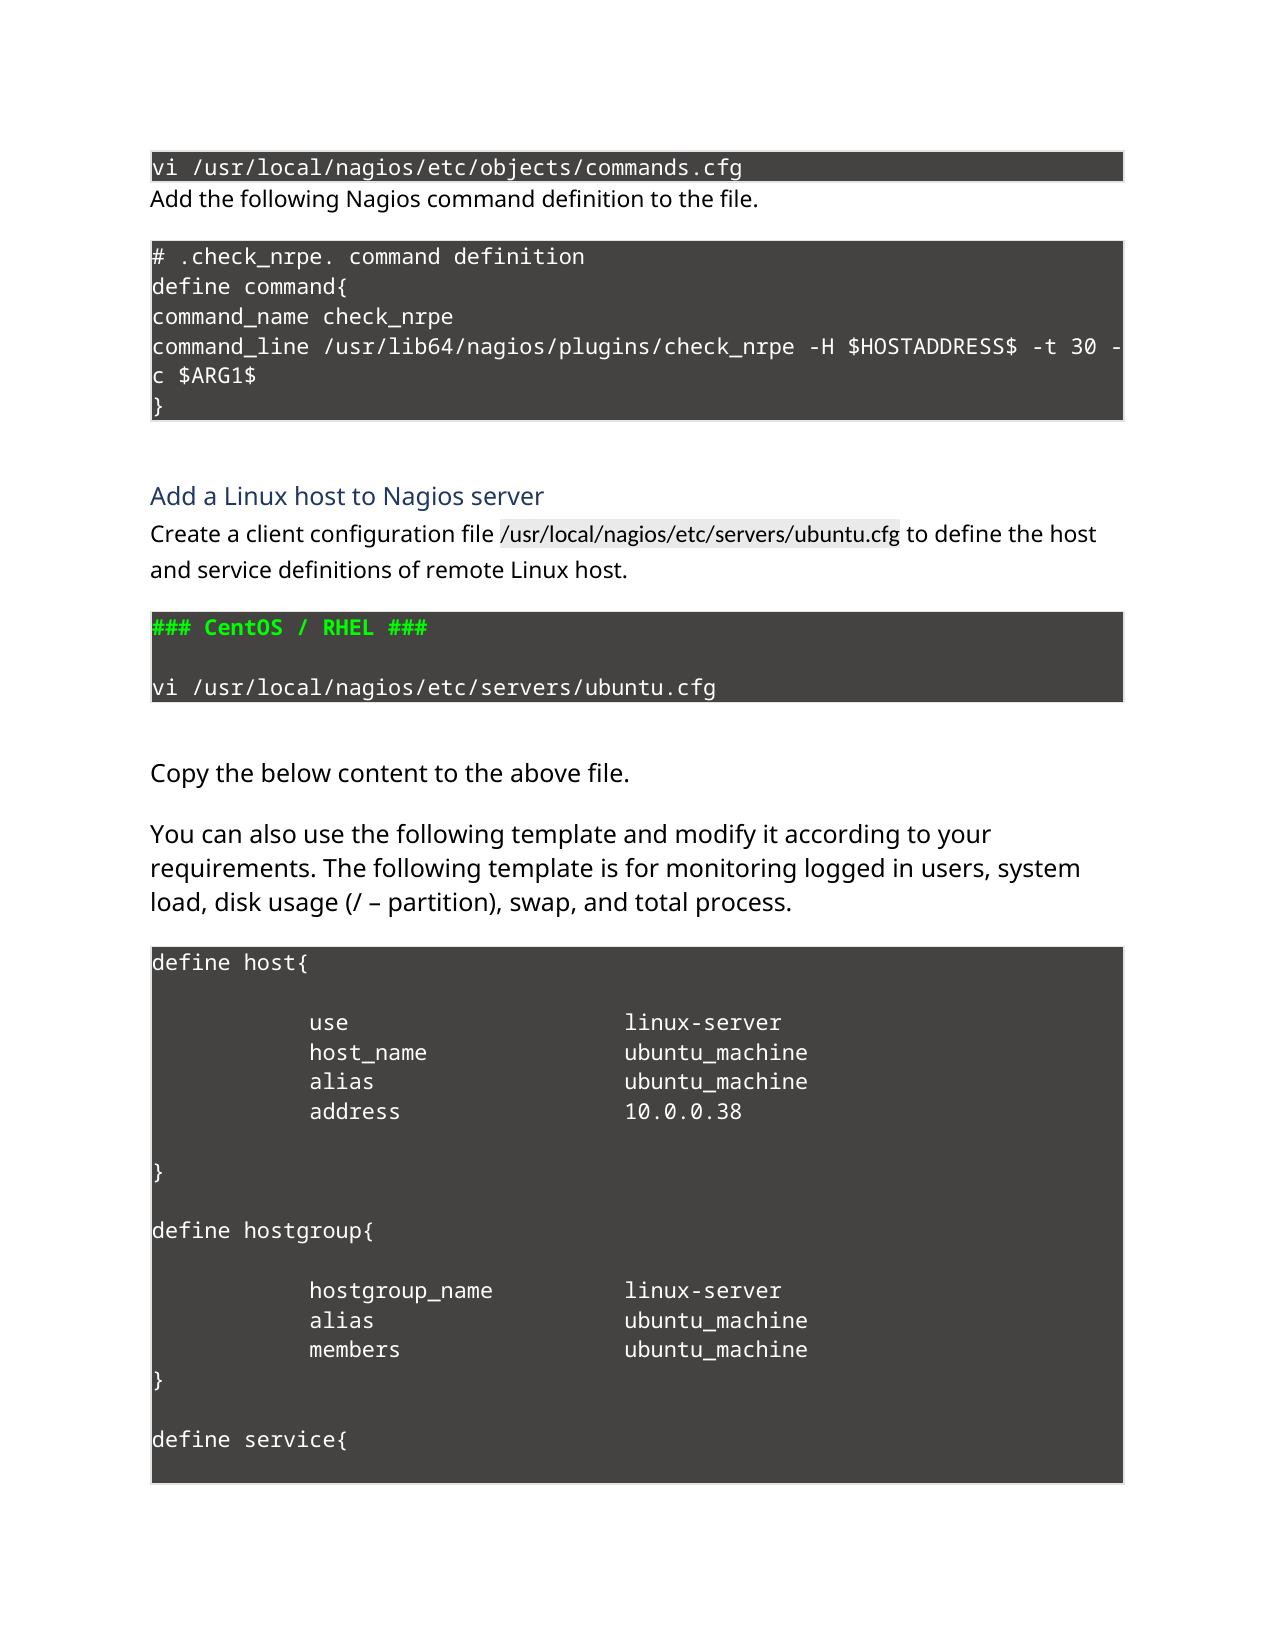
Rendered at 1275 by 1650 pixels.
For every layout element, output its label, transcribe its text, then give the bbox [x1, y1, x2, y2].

text alias ubuntu_machine [152, 1303, 1123, 1333]
text use linux-server [152, 1005, 1123, 1035]
text define service{ [152, 1422, 1123, 1452]
text host_name ubuntu_machine [152, 1035, 1123, 1065]
text alias ubuntu_machine [152, 1065, 1123, 1094]
text command_line /usr/lib64/nagios/plugins/check_nrpe -H $HOSTADDRESS$ -t 30 -c $ARG1$ [152, 329, 1123, 389]
text } [152, 389, 1123, 420]
text You can also use the following template and modify it according to your requirements. The following template is for monitoring logged in users, system load, disk usage (/ – partition), swap, and total process. [150, 817, 1125, 919]
text vi /usr/local/nagios/etc/servers/ubuntu.cfg [152, 670, 1123, 702]
text } [152, 1154, 1123, 1184]
text address 10.0.0.38 [152, 1094, 1123, 1124]
text hostgroup_name linux-server [152, 1273, 1123, 1303]
text define hostgroup{ [152, 1214, 1123, 1243]
text # .check_nrpe. command definition [152, 241, 1123, 269]
text Copy the below content to the above file. [150, 756, 1125, 790]
text vi /usr/local/nagios/etc/objects/commands.cfg [152, 152, 1123, 181]
text command_name check_nrpe [152, 299, 1123, 329]
text members ubuntu_machine [152, 1333, 1123, 1363]
text define command{ [152, 269, 1123, 299]
text Add the following Nagios command definition to the file. [150, 183, 1125, 214]
subtitle Add a Linux host to Nagios server [150, 479, 1125, 513]
text ### CentOS / RHEL ### [152, 612, 1123, 640]
text define host{ [152, 947, 1123, 975]
text Create a client configuration file /usr/local/nagios/etc/servers/ubuntu.cfg to define the host and service definitions of remote Linux host. [150, 518, 1125, 585]
text } [152, 1363, 1123, 1392]
